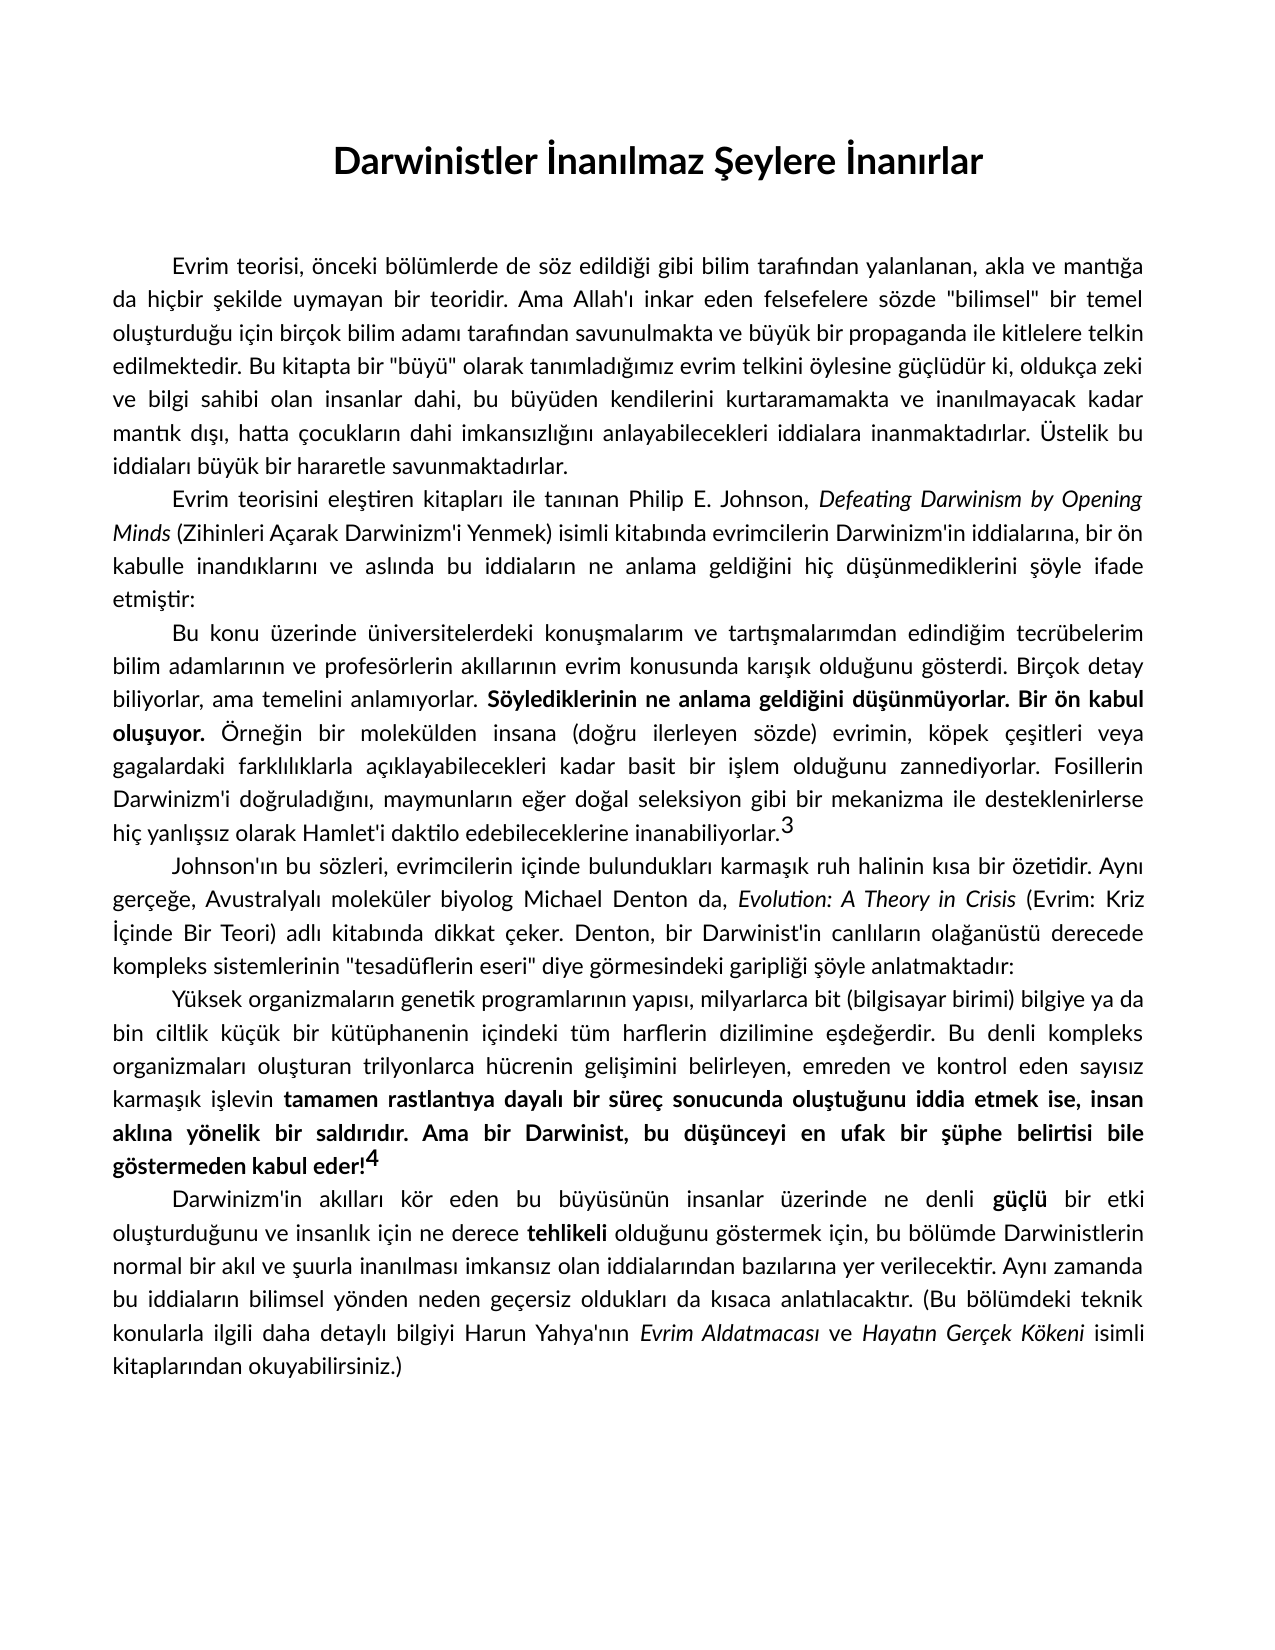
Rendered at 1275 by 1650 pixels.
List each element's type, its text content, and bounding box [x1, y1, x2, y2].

text Bu konu üzerinde üniversitelerdeki konuşmalarım ve tartışmalarımdan edindiğim tecrübelerim bilim adamlarının ve profesörlerin akıllarının evrim konusunda karışık olduğunu gösterdi. Birçok detay biliyorlar, ama temelini anlamıyorlar. Söylediklerinin ne anlama geldiğini düşünmüyorlar. Bir ön kabul oluşuyor. Örneğin bir molekülden insana (doğru ilerleyen sözde) evrimin, köpek çeşitleri veya gagalardaki farklılıklarla açıklayabilecekleri kadar basit bir işlem olduğunu zannediyorlar. Fosillerin Darwinizm'i doğruladığını, maymunların eğer doğal seleksiyon gibi bir mekanizma ile desteklenirlerse hiç yanlışsız olarak Hamlet'i daktilo edebileceklerine inanabiliyorlar.3 [112, 614, 1145, 848]
text Evrim teorisini eleştiren kitapları ile tanınan Philip E. Johnson, Defeating Darwinism by Opening Minds (Zihinleri Açarak Darwinizm'i Yenmek) isimli kitabında evrimcilerin Darwinizm'in iddialarına, bir ön kabulle inandıklarını ve aslında bu iddiaların ne anlama geldiğini hiç düşünmediklerini şöyle ifade etmiştir: [112, 481, 1145, 614]
text Evrim teorisi, önceki bölümlerde de söz edildiği gibi bilim tarafından yalanlanan, akla ve mantığa da hiçbir şekilde uymayan bir teoridir. Ama Allah'ı inkar eden felsefelere sözde "bilimsel" bir temel oluşturduğu için birçok bilim adamı tarafından savunulmakta ve büyük bir propaganda ile kitlelere telkin edilmektedir. Bu kitapta bir "büyü" olarak tanımladığımız evrim telkini öylesine güçlüdür ki, oldukça zeki ve bilgi sahibi olan insanlar dahi, bu büyüden kendilerini kurtaramamakta ve inanılmayacak kadar mantık dışı, hatta çocukların dahi imkansızlığını anlayabilecekleri iddialara inanmaktadırlar. Üstelik bu iddiaları büyük bir hararetle savunmaktadırlar. [112, 248, 1145, 481]
text Darwinistler İnanılmaz Şeylere İnanırlar [720, 148, 1145, 181]
text Darwinizm'in akılları kör eden bu büyüsünün insanlar üzerinde ne denli güçlü bir etki oluşturduğunu ve insanlık için ne derece tehlikeli olduğunu göstermek için, bu bölümde Darwinistlerin normal bir akıl ve şuurla inanılması imkansız olan iddialarından bazılarına yer verilecektir. Aynı zamanda bu iddiaların bilimsel yönden neden geçersiz oldukları da kısaca anlatılacaktır. (Bu bölümdeki teknik konularla ilgili daha detaylı bilgiyi Harun Yahya'nın Evrim Aldatmacası ve Hayatın Gerçek Kökeni isimli kitaplarından okuyabilirsiniz.) [112, 1181, 1145, 1381]
text Yüksek organizmaların genetik programlarının yapısı, milyarlarca bit (bilgisayar birimi) bilgiye ya da bin ciltlik küçük bir kütüphanenin içindeki tüm harflerin dizilimine eşdeğerdir. Bu denli kompleks organizmaları oluşturan trilyonlarca hücrenin gelişimini belirleyen, emreden ve kontrol eden sayısız karmaşık işlevin tamamen rastlantıya dayalı bir süreç sonucunda oluştuğunu iddia etmek ise, insan aklına yönelik bir saldırıdır. Ama bir Darwinist, bu düşünceyi en ufak bir şüphe belirtisi bile göstermeden kabul eder!4 [112, 981, 1145, 1181]
text Johnson'ın bu sözleri, evrimcilerin içinde bulundukları karmaşık ruh halinin kısa bir özetidir. Aynı gerçeğe, Avustralyalı moleküler biyolog Michael Denton da, Evolution: A Theory in Crisis (Evrim: Kriz İçinde Bir Teori) adlı kitabında dikkat çeker. Denton, bir Darwinist'in canlıların olağanüstü derecede kompleks sistemlerinin "tesadüflerin eseri" diye görmesindeki garipliği şöyle anlatmaktadır: [112, 848, 1145, 981]
text Darwinistler İnanılmaz Şeylere İnanırlar [112, 148, 727, 181]
